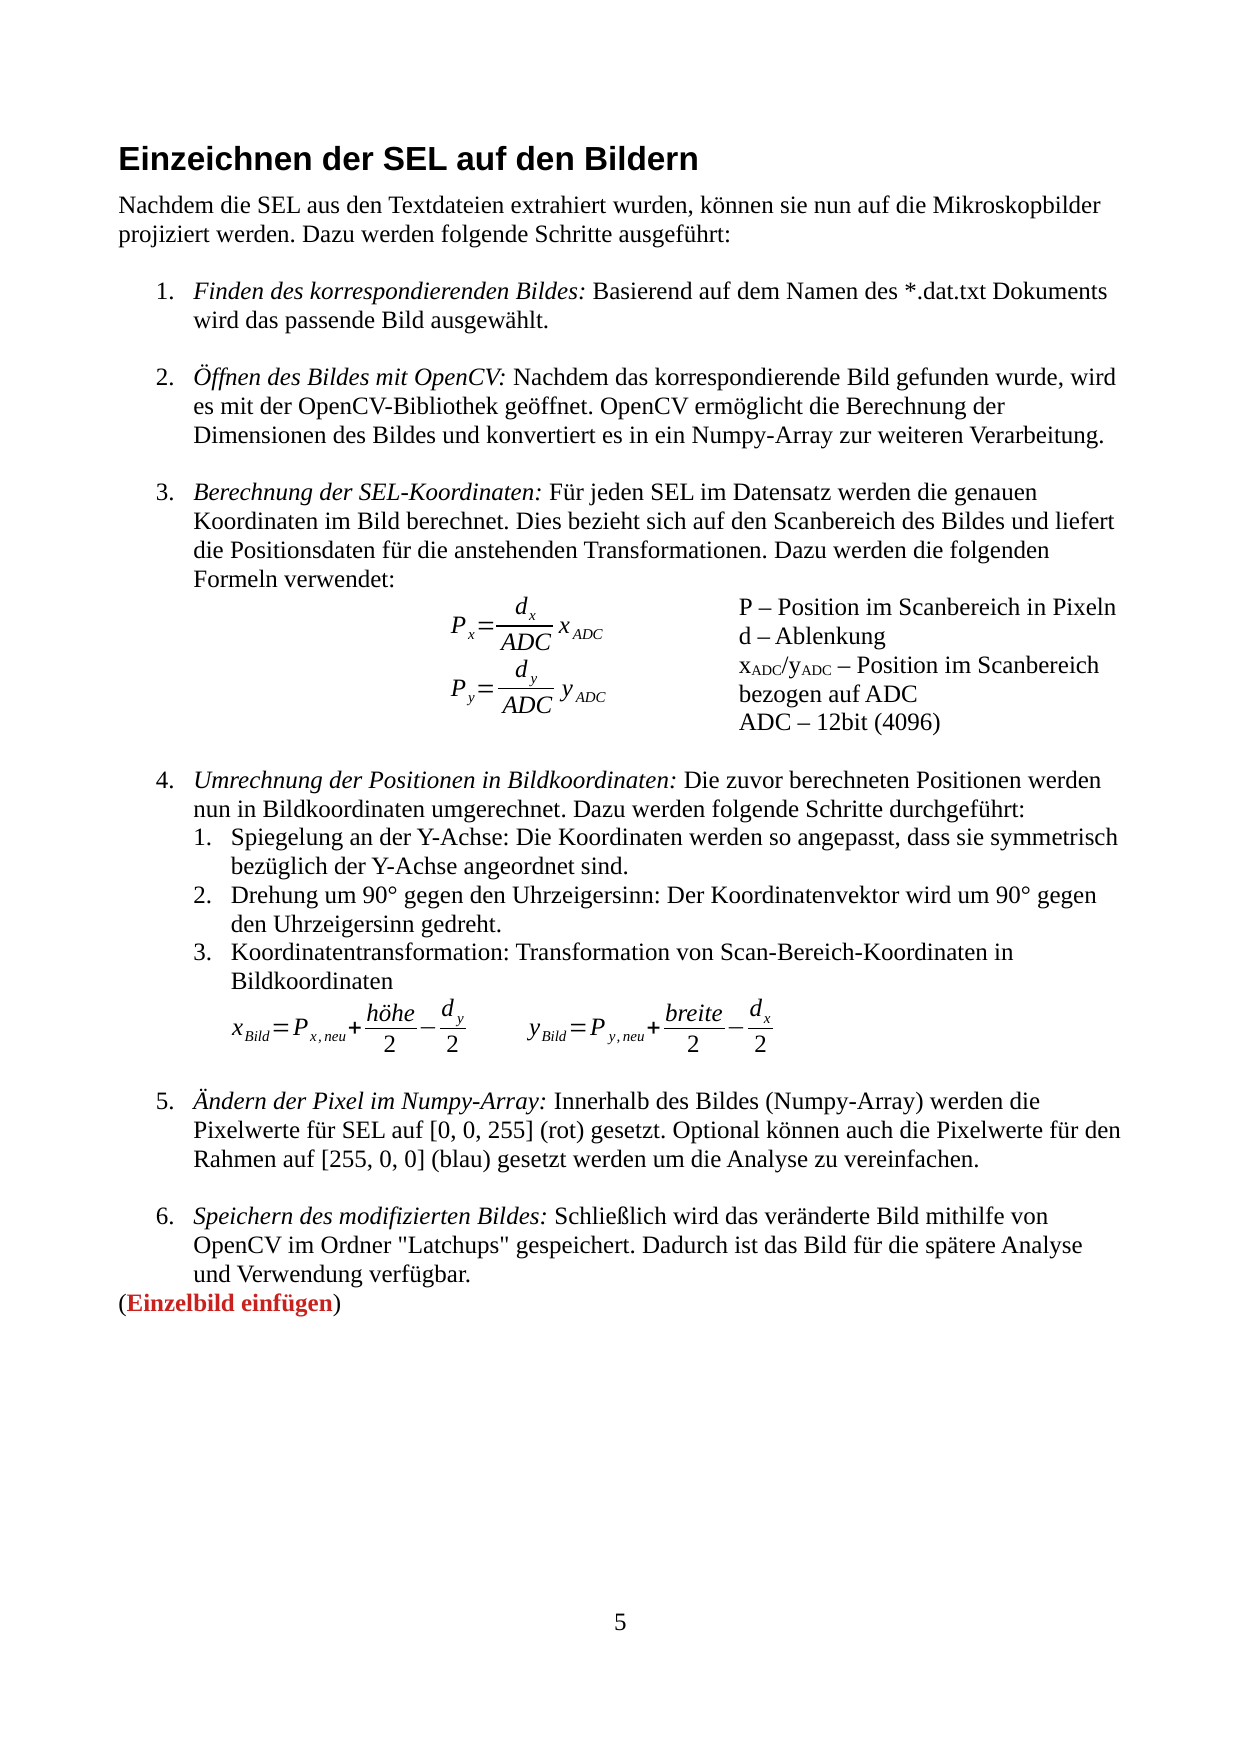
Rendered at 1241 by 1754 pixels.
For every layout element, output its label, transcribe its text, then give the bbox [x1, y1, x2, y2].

list Berechnung der SEL-Koordinaten: Für jeden SEL im Datensatz werden die genauen Koordinaten im Bild berechnet. Dies bezieht sich auf den Scanbereich des Bildes und liefert die Positionsdaten für die anstehenden Transformationen. Dazu werden die folgenden Formeln verwendet: [156, 477, 1122, 592]
text (Einzelbild einfügen) [118, 1288, 1122, 1316]
table_header [118, 593, 738, 736]
table_header P – Position im Scanbereich in Pixeln d – Ablenkung xADC/yADC – Position im Scanbereich bezogen auf ADC ADC – 12bit (4096) [739, 593, 1122, 736]
list Finden des korrespondierenden Bildes: Basierend auf dem Namen des *.dat.txt Dokuments wird das passende Bild ausgewählt. [156, 276, 1122, 334]
list Spiegelung an der Y-Achse: Die Koordinaten werden so angepasst, dass sie symmetrisch bezüglich der Y-Achse angeordnet sind. [193, 822, 1122, 880]
list Umrechnung der Positionen in Bildkoordinaten: Die zuvor berechneten Positionen werden nun in Bildkoordinaten umgerechnet. Dazu werden folgende Schritte durchgeführt: [156, 765, 1122, 822]
text Nachdem die SEL aus den Textdateien extrahiert wurden, können sie nun auf die Mikroskopbilder projiziert werden. Dazu werden folgende Schritte ausgeführt: [118, 190, 1122, 247]
list Öffnen des Bildes mit OpenCV: Nachdem das korrespondierende Bild gefunden wurde, wird es mit der OpenCV-Bibliothek geöffnet. OpenCV ermöglicht die Berechnung der Dimensionen des Bildes und konvertiert es in ein Numpy-Array zur weiteren Verarbeitung. [156, 362, 1122, 449]
list Drehung um 90° gegen den Uhrzeigersinn: Der Koordinatenvektor wird um 90° gegen den Uhrzeigersinn gedreht. [193, 880, 1122, 937]
subtitle Einzeichnen der SEL auf den Bildern [118, 139, 1122, 177]
list Koordinatentransformation: Transformation von Scan-Bereich-Koordinaten in Bildkoordinaten [193, 937, 1122, 995]
list Ändern der Pixel im Numpy-Array: Innerhalb des Bildes (Numpy-Array) werden die Pixelwerte für SEL auf [0, 0, 255] (rot) gesetzt. Optional können auch die Pixelwerte für den Rahmen auf [255, 0, 0] (blau) gesetzt werden um die Analyse zu vereinfachen. [156, 1086, 1122, 1173]
list Speichern des modifizierten Bildes: Schließlich wird das veränderte Bild mithilfe von OpenCV im Ordner "Latchups" gespeichert. Dadurch ist das Bild für die spätere Analyse und Verwendung verfügbar. [156, 1201, 1122, 1288]
